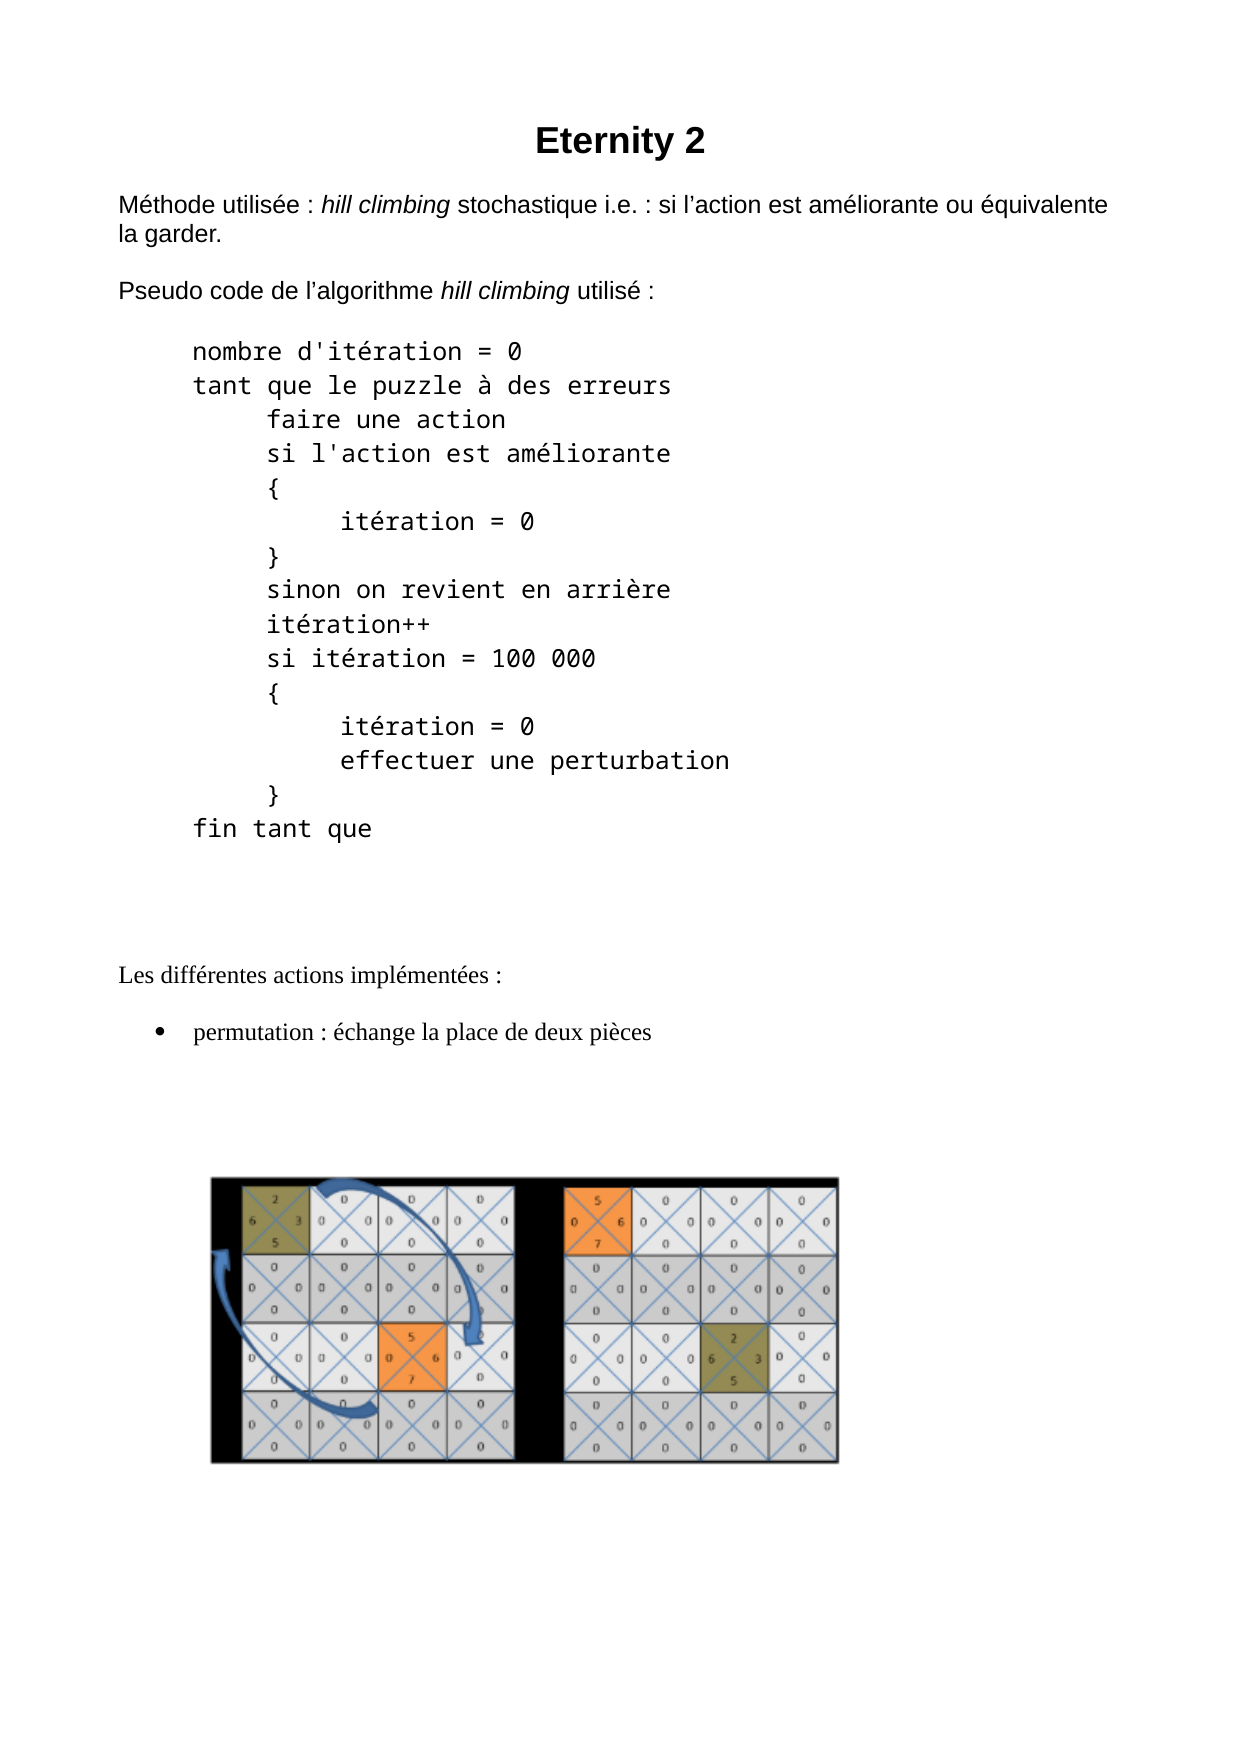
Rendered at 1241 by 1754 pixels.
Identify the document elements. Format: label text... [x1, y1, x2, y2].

text Pseudo code de l’algorithme hill climbing utilisé : [118, 276, 1122, 305]
text itération++ [118, 606, 1122, 640]
text si l'action est améliorante [118, 436, 1122, 470]
text effectuer une perturbation [118, 742, 1122, 777]
text Les différentes actions implémentées : [118, 960, 1122, 988]
picture [118, 1152, 902, 1480]
text itération = 0 [118, 708, 1122, 742]
text faire une action [118, 402, 1122, 436]
text nombre d'itération = 0 [118, 334, 1122, 368]
text } [118, 538, 1122, 572]
list permutation : échange la place de deux pièces [156, 1017, 1122, 1046]
text si itération = 100 000 [118, 640, 1122, 674]
text } [118, 777, 1122, 811]
text { [118, 674, 1122, 708]
text itération = 0 [118, 504, 1122, 538]
text fin tant que [118, 811, 1122, 845]
text Eternity 2 [118, 118, 1122, 161]
text { [118, 470, 1122, 504]
text tant que le puzzle à des erreurs [118, 368, 1122, 402]
text Méthode utilisée : hill climbing stochastique i.e. : si l’action est améliorante ou équivalente la garder. [118, 190, 1122, 247]
text sinon on revient en arrière [118, 572, 1122, 606]
